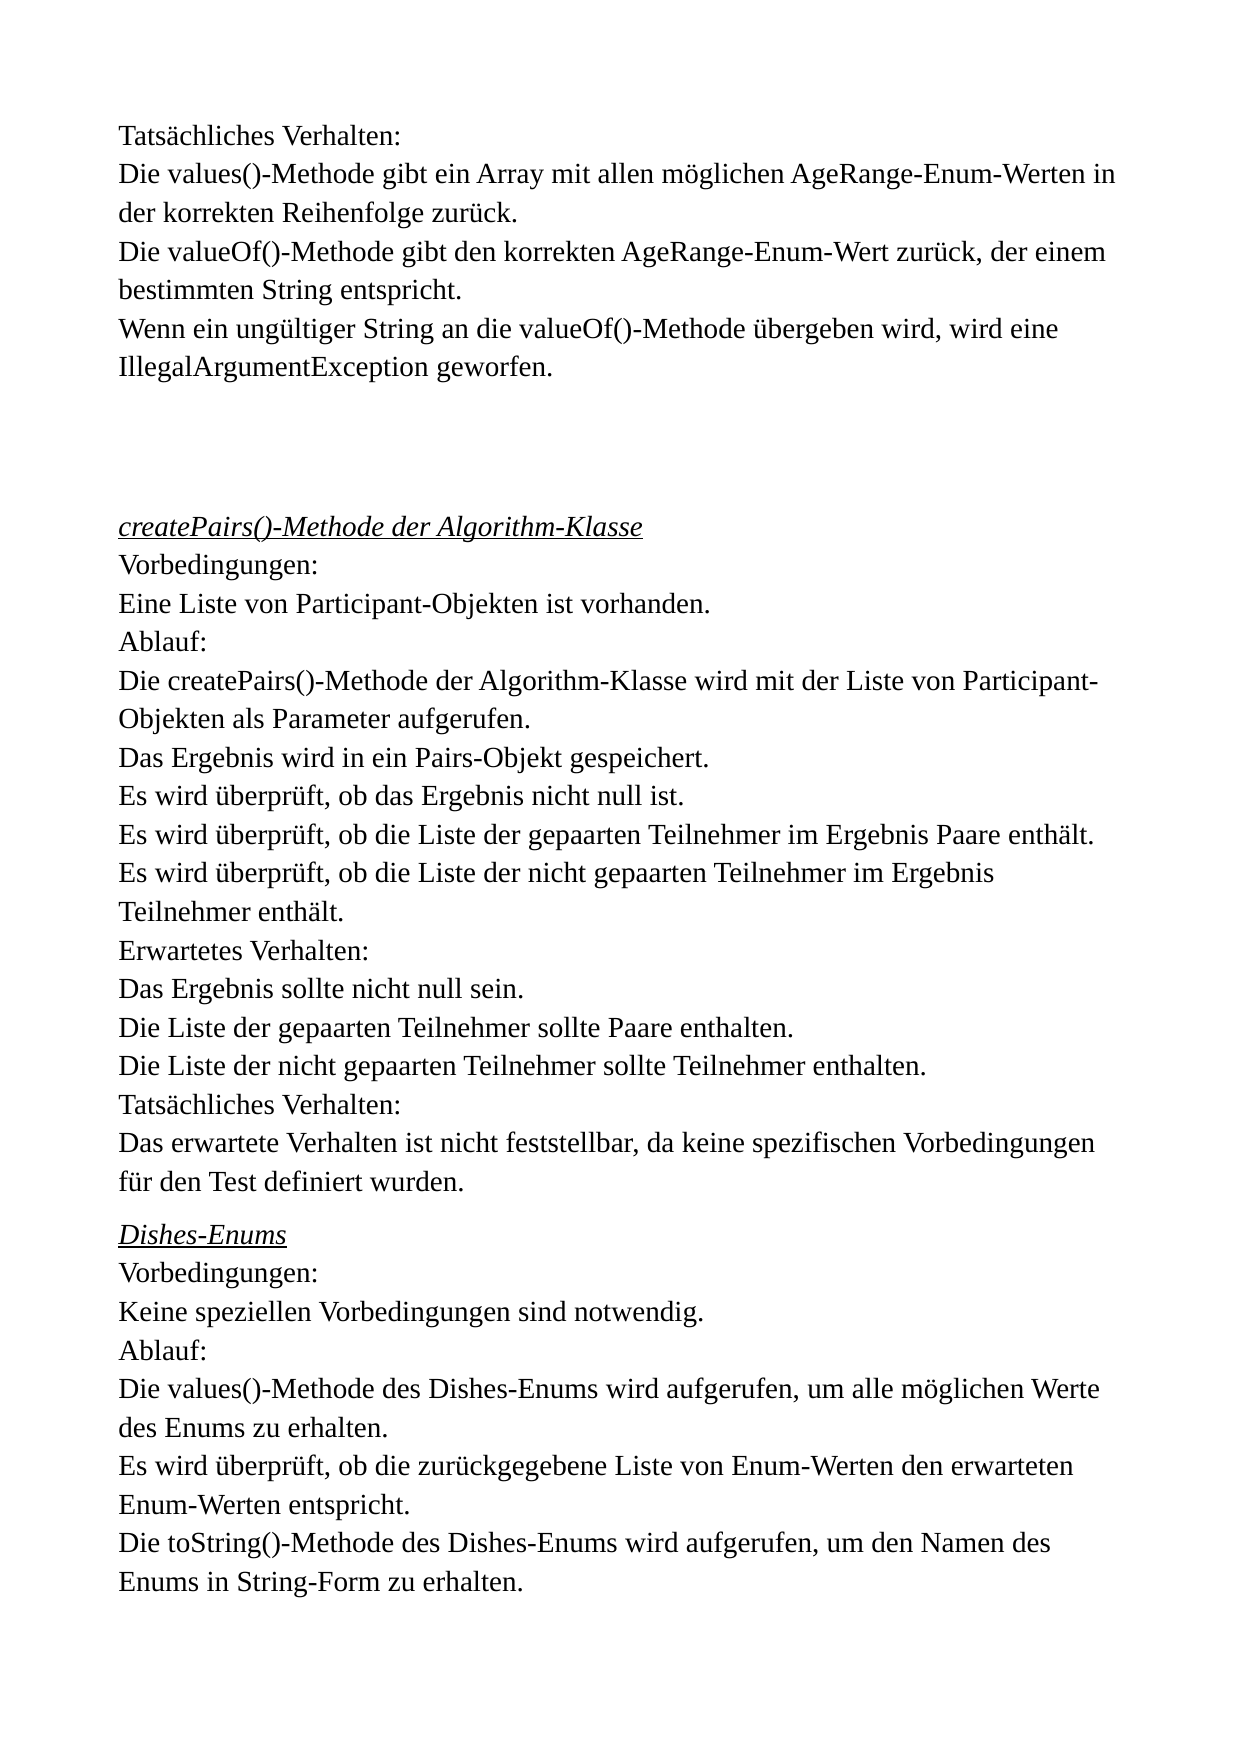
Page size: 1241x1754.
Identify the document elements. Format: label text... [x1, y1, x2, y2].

text createPairs()-Methode der Algorithm-Klasse Vorbedingungen: Eine Liste von Participant-Objekten ist vorhanden. Ablauf: Die createPairs()-Methode der Algorithm-Klasse wird mit der Liste von Participant-Objekten als Parameter aufgerufen. Das Ergebnis wird in ein Pairs-Objekt gespeichert. Es wird überprüft, ob das Ergebnis nicht null ist. Es wird überprüft, ob die Liste der gepaarten Teilnehmer im Ergebnis Paare enthält. Es wird überprüft, ob die Liste der nicht gepaarten Teilnehmer im Ergebnis Teilnehmer enthält. Erwartetes Verhalten: Das Ergebnis sollte nicht null sein. Die Liste der gepaarten Teilnehmer sollte Paare enthalten. Die Liste der nicht gepaarten Teilnehmer sollte Teilnehmer enthalten. Tatsächliches Verhalten: Das erwartete Verhalten ist nicht feststellbar, da keine spezifischen Vorbedingungen für den Test definiert wurden. [118, 509, 1122, 1197]
text Tatsächliches Verhalten: Die values()-Methode gibt ein Array mit allen möglichen AgeRange-Enum-Werten in der korrekten Reihenfolge zurück. Die valueOf()-Methode gibt den korrekten AgeRange-Enum-Wert zurück, der einem bestimmten String entspricht. Wenn ein ungültiger String an die valueOf()-Methode übergeben wird, wird eine IllegalArgumentException geworfen. [118, 118, 1122, 383]
text Dishes-Enums Vorbedingungen: Keine speziellen Vorbedingungen sind notwendig. Ablauf: Die values()-Methode des Dishes-Enums wird aufgerufen, um alle möglichen Werte des Enums zu erhalten. Es wird überprüft, ob die zurückgegebene Liste von Enum-Werten den erwarteten Enum-Werten entspricht. Die toString()-Methode des Dishes-Enums wird aufgerufen, um den Namen des Enums in String-Form zu erhalten. [118, 1217, 1122, 1597]
